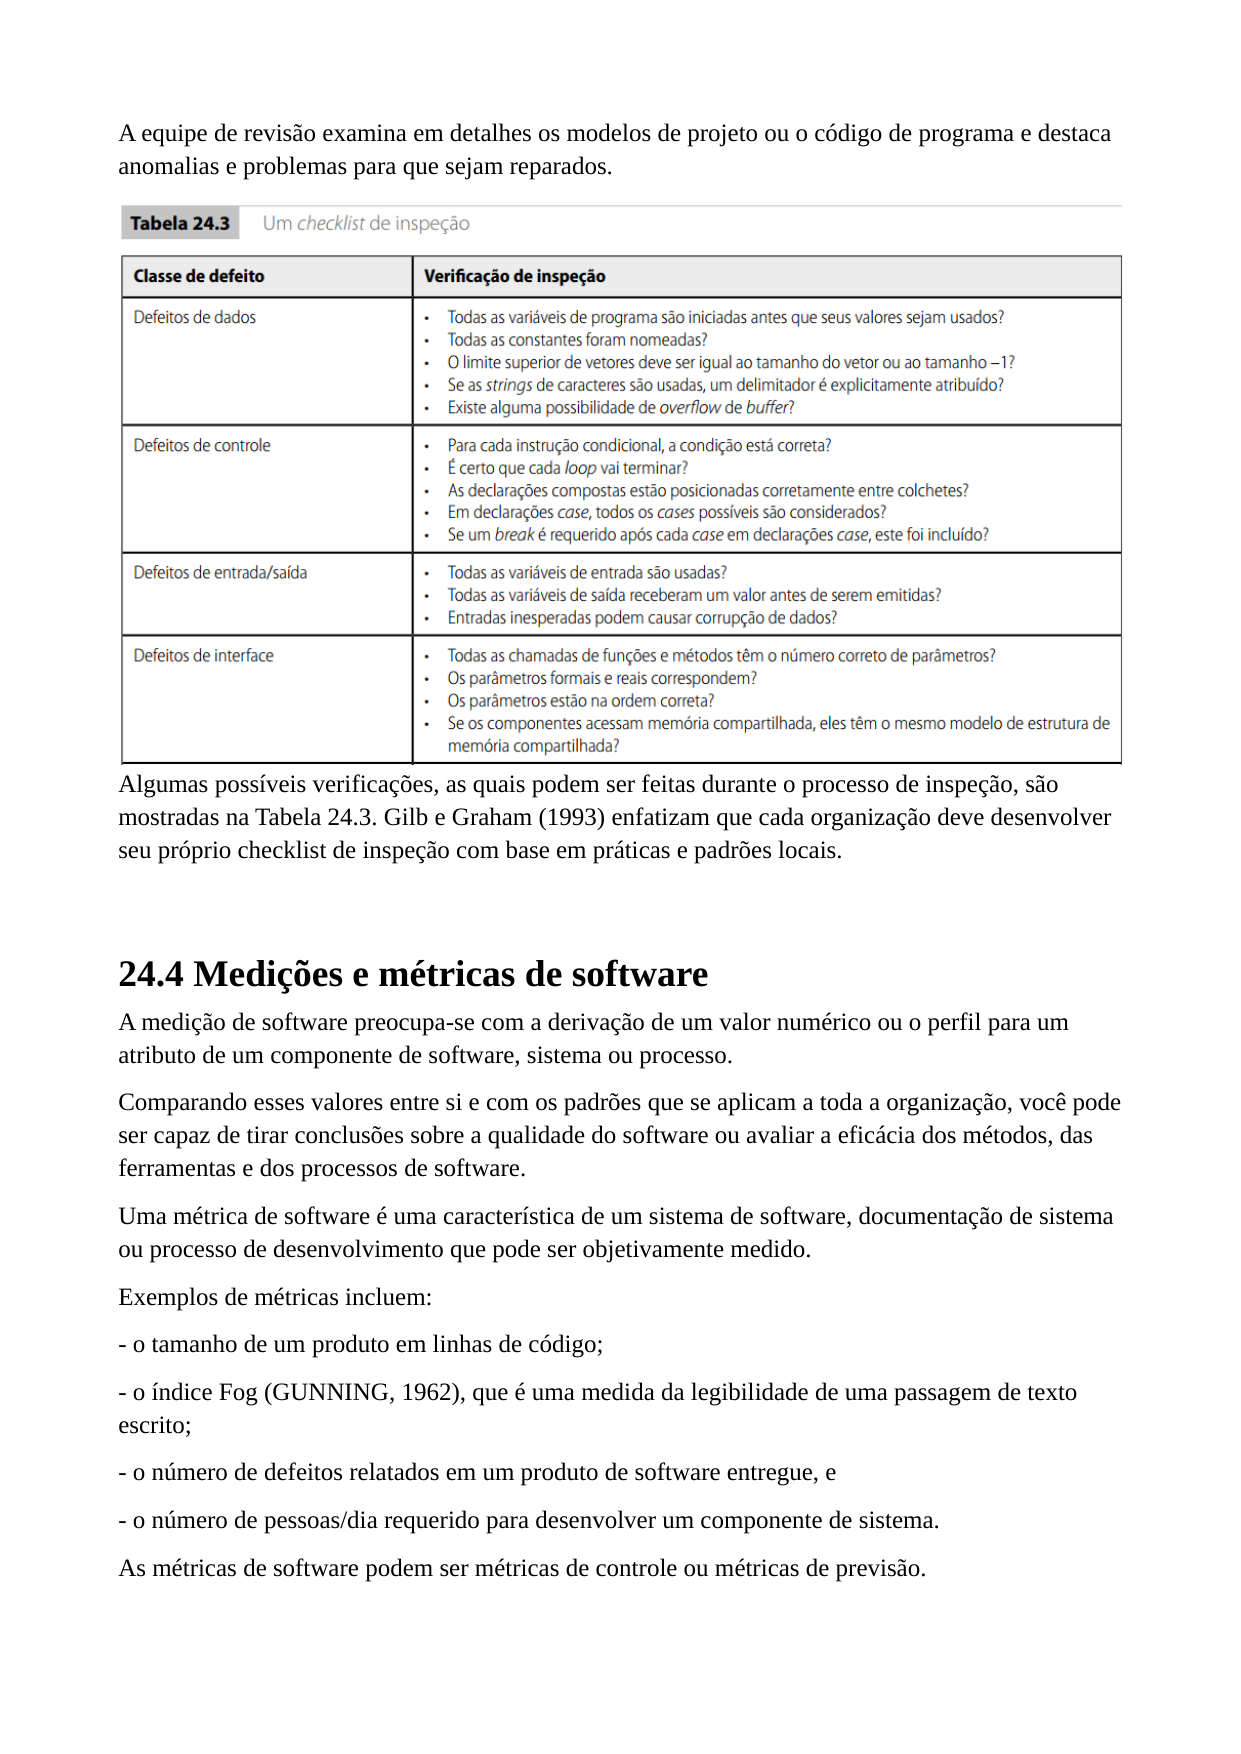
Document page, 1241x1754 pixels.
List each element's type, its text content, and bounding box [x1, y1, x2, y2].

text As métricas de software podem ser métricas de controle ou métricas de previsão. [118, 1553, 1122, 1581]
text A medição de software preocupa-se com a derivação de um valor numérico ou o perfil para um atributo de um componente de software, sistema ou processo. [118, 1007, 1122, 1068]
text Uma métrica de software é uma característica de um sistema de software, documentação de sistema ou processo de desenvolvimento que pode ser objetivamente medido. [118, 1201, 1122, 1263]
text - o índice Fog (GUNNING, 1962), que é uma medida da legibilidade de uma passagem de texto escrito; [118, 1377, 1122, 1438]
text - o número de pessoas/dia requerido para desenvolver um componente de sistema. [118, 1505, 1122, 1534]
text A equipe de revisão examina em detalhes os modelos de projeto ou o código de programa e destaca anomalias e problemas para que sejam reparados. [118, 118, 1122, 180]
picture [118, 198, 1123, 765]
text Exemplos de métricas incluem: [118, 1282, 1122, 1310]
text - o tamanho de um produto em linhas de código; [118, 1329, 1122, 1358]
text - o número de defeitos relatados em um produto de software entregue, e [118, 1457, 1122, 1486]
subtitle 24.4 Medições e métricas de software [118, 951, 1122, 994]
text Comparando esses valores entre si e com os padrões que se aplicam a toda a organização, você pode ser capaz de tirar conclusões sobre a qualidade do software ou avaliar a eficácia dos métodos, das ferramentas e dos processos de software. [118, 1087, 1122, 1182]
text Algumas possíveis verificações, as quais podem ser feitas durante o processo de inspeção, são mostradas na Tabela 24.3. Gilb e Graham (1993) enfatizam que cada organização deve desenvolver seu próprio checklist de inspeção com base em práticas e padrões locais. [118, 765, 1122, 864]
